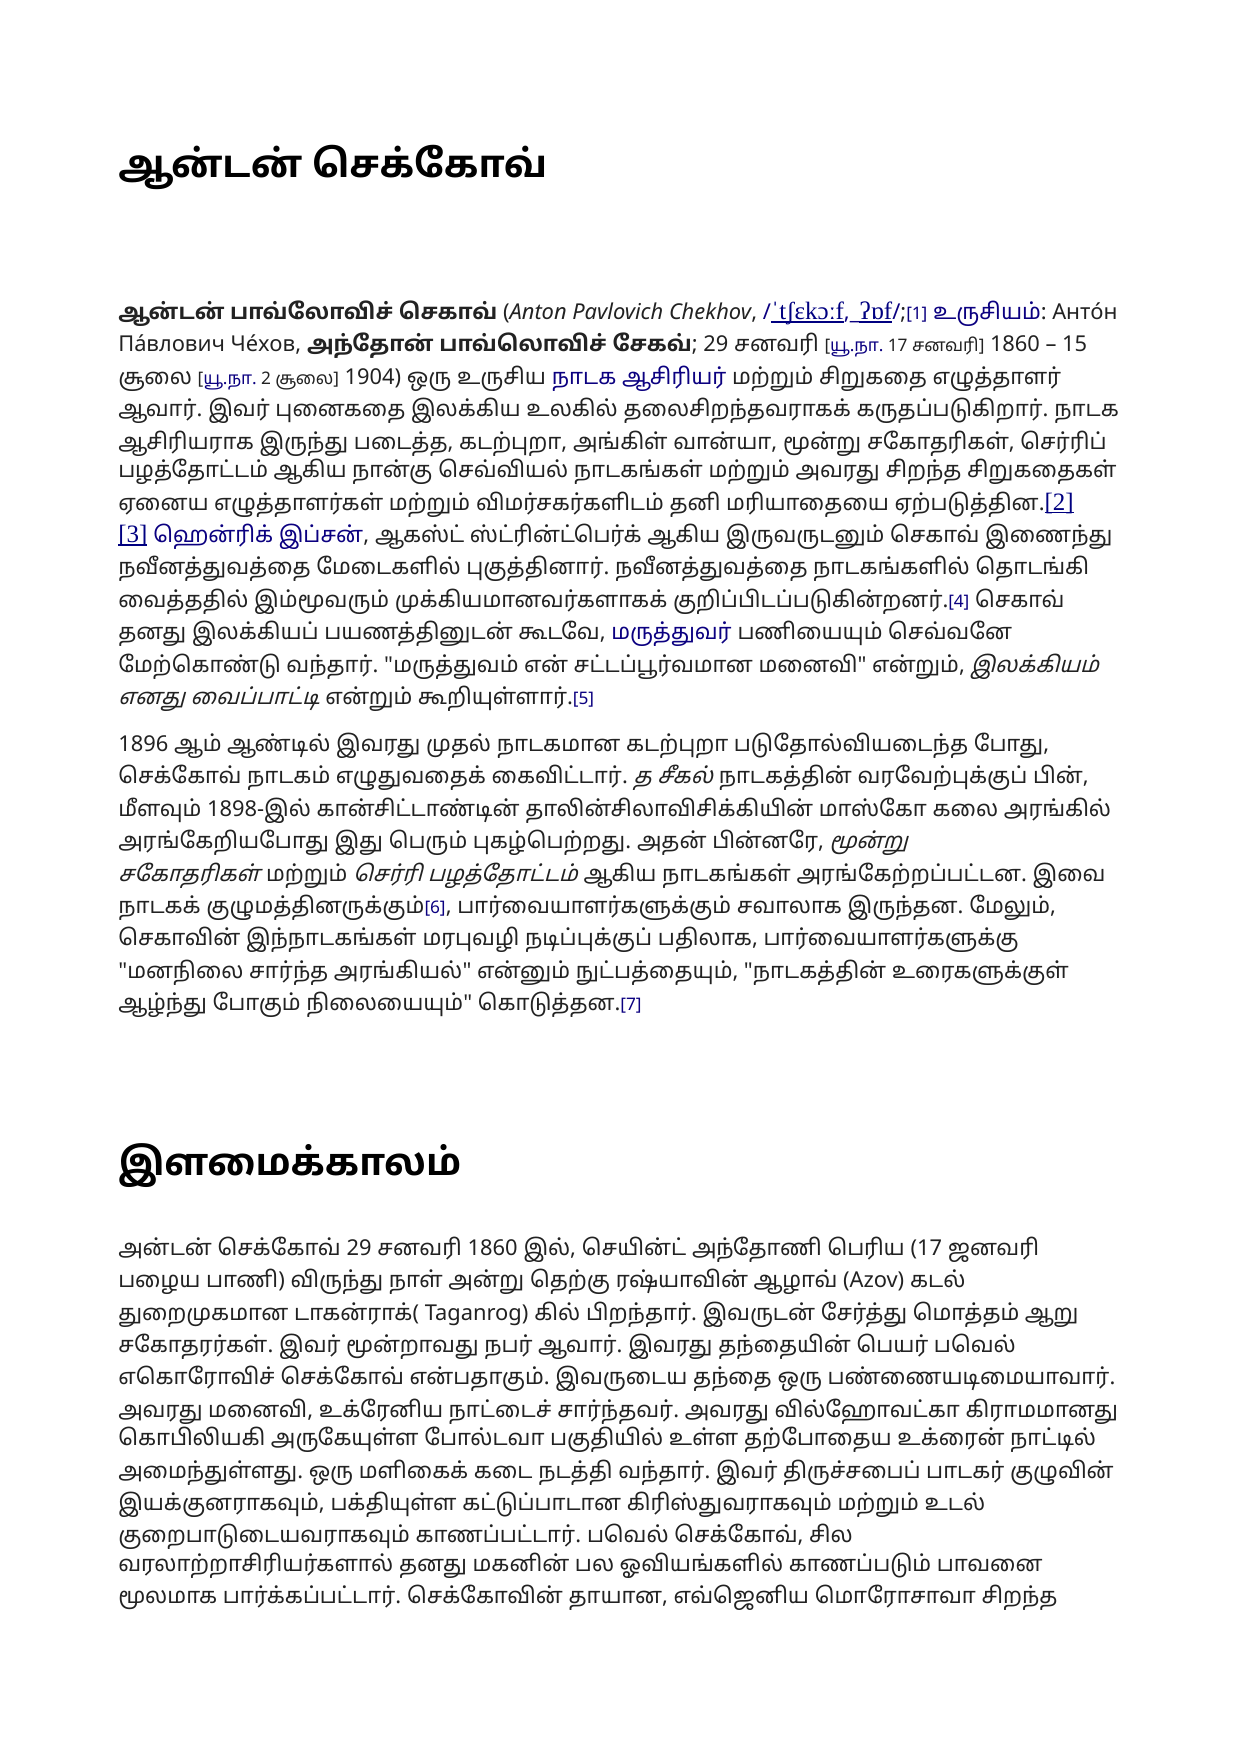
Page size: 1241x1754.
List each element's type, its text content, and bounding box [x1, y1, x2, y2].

subtitle இளமைக்காலம் [118, 1142, 1122, 1190]
text 1896 ஆம் ஆண்டில் இவரது முதல் நாடகமான கடற்புறா படுதோல்வியடைந்த போது, செக்கோவ் நாடகம் எழுதுவதைக் கைவிட்டார். த சீகல் நாடகத்தின் வரவேற்புக்குப் பின், மீளவும் 1898-இல் கான்சிட்டாண்டின் தாலின்சிலாவிசிக்கியின் மாஸ்கோ கலை அரங்கில் அரங்கேறியபோது இது பெரும் புகழ்பெற்றது. அதன் பின்னரே, மூன்று சகோதரிகள் மற்றும் செர்ரி பழத்தோட்டம் ஆகிய நாடகங்கள் அரங்கேற்றப்பட்டன. இவை நாடகக் குழுமத்தினருக்கும்[6], பார்வையாளர்களுக்கும் சவாலாக இருந்தன. மேலும், செகாவின் இந்நாடகங்கள் மரபுவழி நடிப்புக்குப் பதிலாக, பார்வையாளர்களுக்கு "மனநிலை சார்ந்த அரங்கியல்" என்னும் நுட்பத்தையும், "நாடகத்தின் உரைகளுக்குள் ஆழ்ந்து போகும் நிலையையும்" கொடுத்தன.[7] [118, 728, 1122, 1019]
text அன்டன் செக்கோவ் 29 சனவரி 1860 இல், செயின்ட் அந்தோணி பெரிய (17 ஜனவரி பழைய பாணி) விருந்து நாள் அன்று தெற்கு ரஷ்யாவின் ஆழாவ் (Azov) கடல் துறைமுகமான டாகன்ராக்( Taganrog) கில் பிறந்தார். இவருடன் சேர்த்து மொத்தம் ஆறு சகோதரர்கள். இவர் மூன்றாவது நபர் ஆவார். இவரது தந்தையின் பெயர் பவெல் எகொரோவிச் செக்கோவ் என்பதாகும். இவருடைய தந்தை ஒரு பண்ணையடிமையாவார். அவரது மனைவி, உக்ரேனிய நாட்டைச் சார்ந்தவர். அவரது வில்ஹோவட்கா கிராமமானது கொபிலியகி அருகேயுள்ள போல்டவா பகுதியில் உள்ள தற்போதைய உக்ரைன் நாட்டில் அமைந்துள்ளது. ஒரு மளிகைக் கடை நடத்தி வந்தார். இவர் திருச்சபைப் பாடகர் குழுவின் இயக்குனராகவும், பக்தியுள்ள கட்டுப்பாடான கிரிஸ்துவராகவும் மற்றும் உடல் குறைபாடுடையவராகவும் காணப்பட்டார். பவெல் செக்கோவ், சில வரலாற்றாசிரியர்களால் தனது மகனின் பல ஓவியங்களில் காணப்படும் பாவனை மூலமாக பார்க்கப்பட்டார். செக்கோவின் தாயான, எவ்ஜெனிய மொரோசாவா சிறந்த [118, 1232, 1122, 1613]
text ஆன்டன் பாவ்லோவிச் செகாவ் (Anton Pavlovich Chekhov, /ˈtʃɛkɔːf,_ʔɒf/;[1] உருசியம்: Анто́н Па́влович Че́хов, அந்தோன் பாவ்லொவிச் சேகவ்; 29 சனவரி [யூ.நா. 17 சனவரி] 1860 – 15 சூலை [யூ.நா. 2 சூலை] 1904) ஒரு உருசிய நாடக ஆசிரியர் மற்றும் சிறுகதை எழுத்தாளர் ஆவார். இவர் புனைகதை இலக்கிய உலகில் தலைசிறந்தவராகக் கருதப்படுகிறார். நாடக ஆசிரியராக இருந்து படைத்த, கடற்புறா, அங்கிள் வான்யா, மூன்று சகோதரிகள், செர்ரிப் பழத்தோட்டம் ஆகிய நான்கு செவ்வியல் நாடகங்கள் மற்றும் அவரது சிறந்த சிறுகதைகள் ஏனைய எழுத்தாளர்கள் மற்றும் விமர்சகர்களிடம் தனி மரியாதையை ஏற்படுத்தின.[2][3] ஹென்ரிக் இப்சன், ஆகஸ்ட் ஸ்ட்ரின்ட்பெர்க் ஆகிய இருவருடனும் செகாவ் இணைந்து நவீனத்துவத்தை மேடைகளில் புகுத்தினார். நவீனத்துவத்தை நாடகங்களில் தொடங்கி வைத்ததில் இம்மூவரும் முக்கியமானவர்களாகக் குறிப்பிடப்படுகின்றனர்.[4] செகாவ் தனது இலக்கியப் பயணத்தினுடன் கூடவே, மருத்துவர் பணியையும் செவ்வனே மேற்கொண்டு வந்தார். "மருத்துவம் என் சட்டப்பூர்வமான மனைவி" என்றும், இலக்கியம் எனது வைப்பாட்டி என்றும் கூறியுள்ளார்.[5] [118, 296, 1122, 713]
subtitle ஆன்டன் செக்கோவ் [118, 143, 1122, 193]
